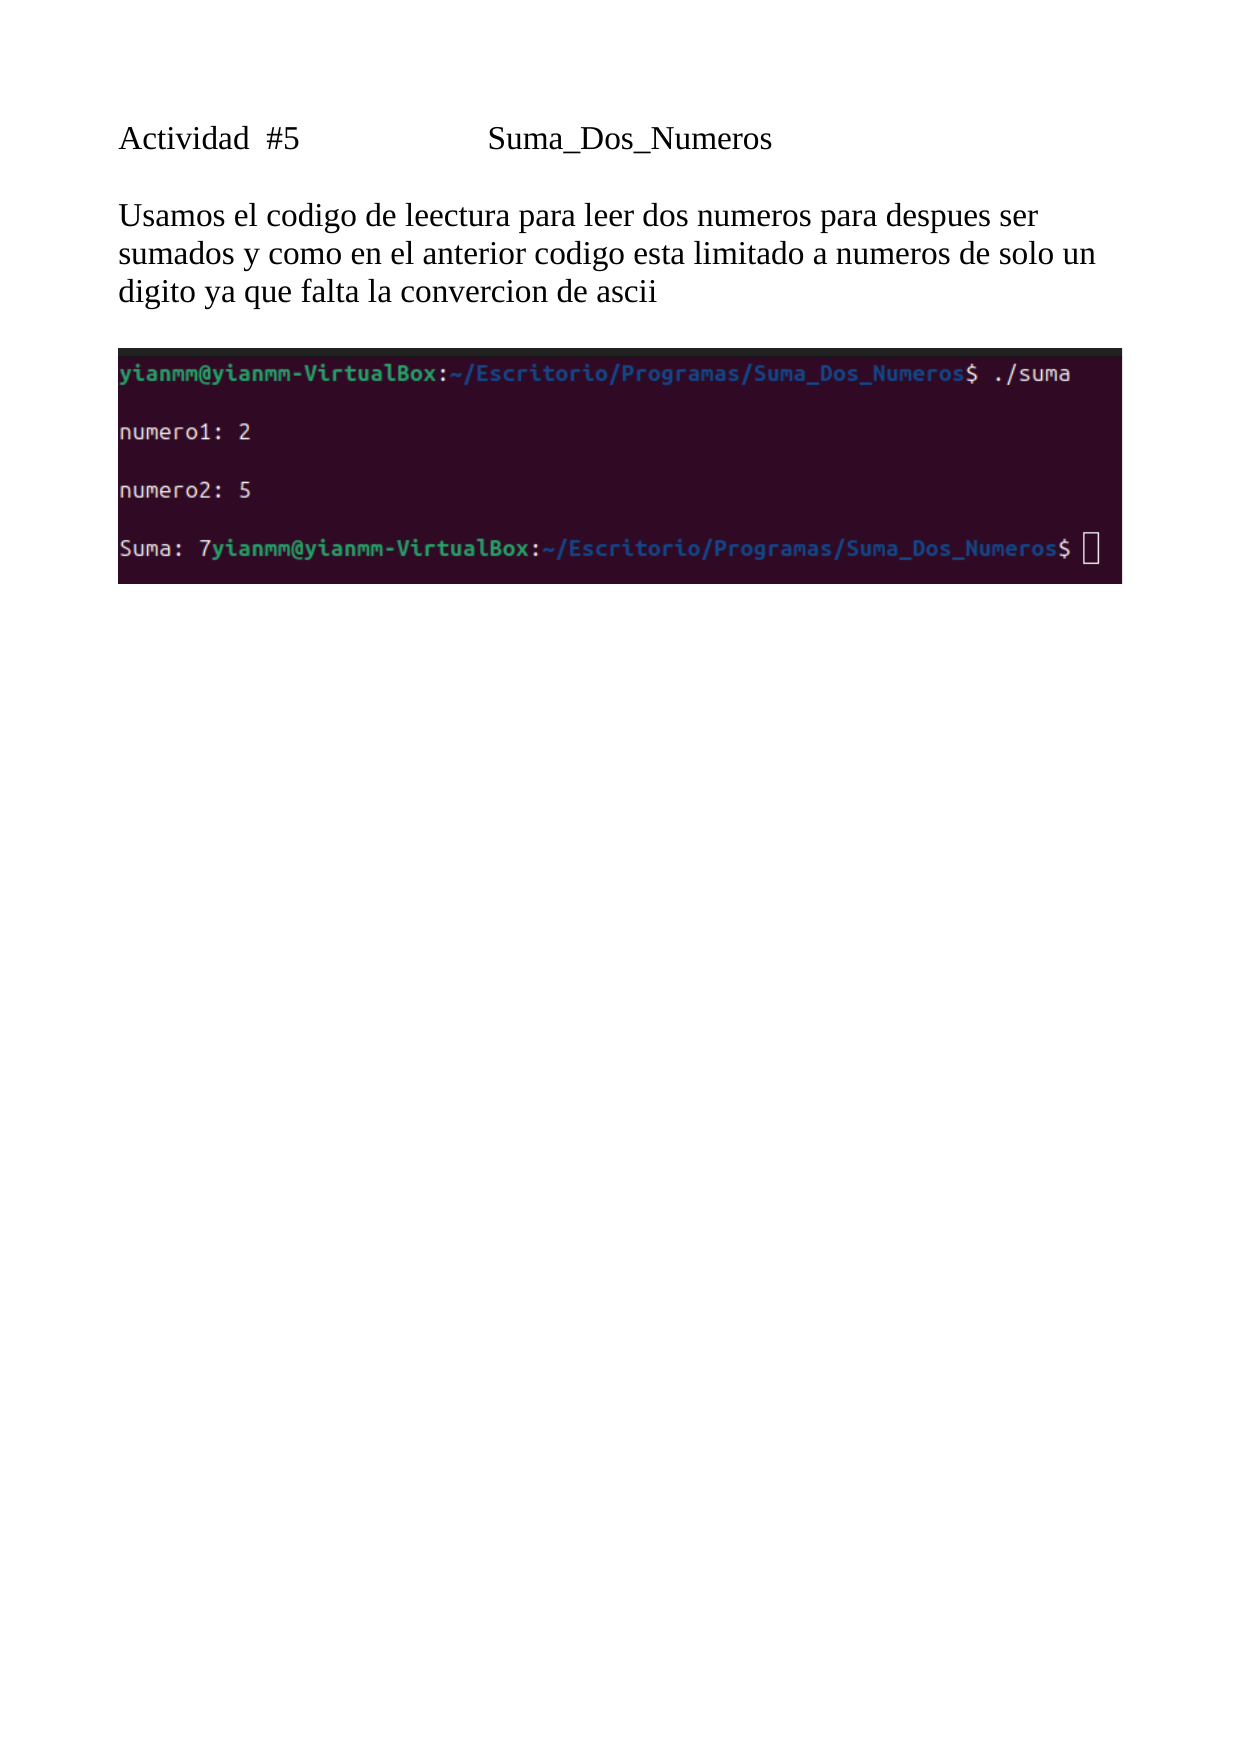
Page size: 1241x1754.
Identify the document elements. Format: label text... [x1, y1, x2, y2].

text Actividad #5 Suma_Dos_Numeros [118, 118, 1122, 156]
text Usamos el codigo de leectura para leer dos numeros para despues ser sumados y como en el anterior codigo esta limitado a numeros de solo un digito ya que falta la convercion de ascii [118, 195, 1122, 310]
picture [118, 348, 1123, 584]
